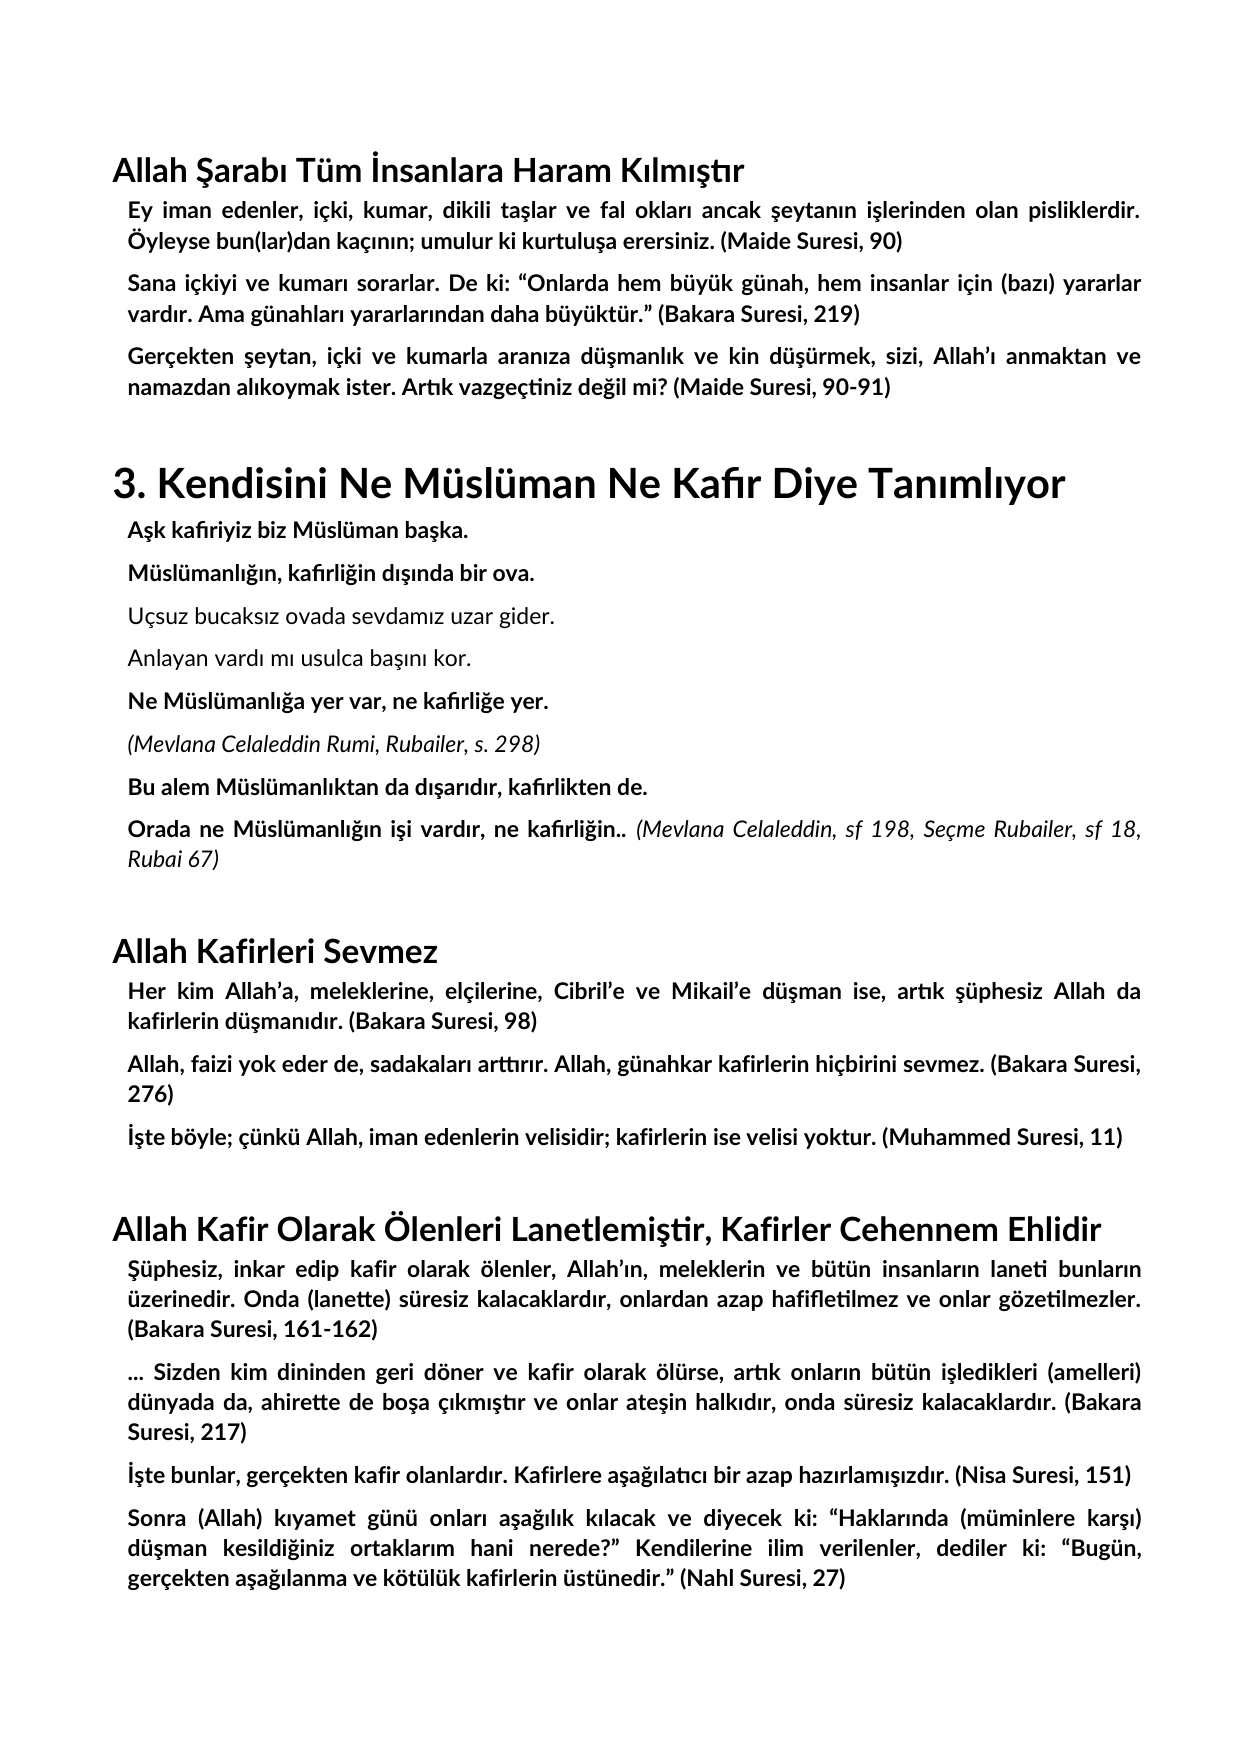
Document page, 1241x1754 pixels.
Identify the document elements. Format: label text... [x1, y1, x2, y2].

text Sana içkiyi ve kumarı sorarlar. De ki: “Onlarda hem büyük günah, hem insanlar için (bazı) yararlar vardır. Ama günahları yararlarından daha büyüktür.” (Bakara Suresi, 219) [127, 269, 1143, 327]
text İşte böyle; çünkü Allah, iman edenlerin velisidir; kafirlerin ise velisi yoktur. (Muhammed Suresi, 11) [127, 1123, 1143, 1150]
text Müslümanlığın, kafirliğin dışında bir ova. [127, 559, 1143, 586]
text Orada ne Müslümanlığın işi vardır, ne kafirliğin.. (Mevlana Celaleddin, sf 198, Seçme Rubailer, sf 18, Rubai 67) [127, 815, 1143, 873]
text Ey iman edenler, içki, kumar, dikili taşlar ve fal okları ancak şeytanın işlerinden olan pisliklerdir. Öyleyse bun(lar)dan kaçının; umulur ki kurtuluşa erersiniz. (Maide Suresi, 90) [127, 196, 1143, 254]
text Anlayan vardı mı usulca başını kor. [127, 644, 1143, 672]
subtitle Allah Şarabı Tüm İnsanlara Haram Kılmıştır [112, 150, 1165, 190]
text Allah, faizi yok eder de, sadakaları arttırır. Allah, günahkar kafirlerin hiçbirini sevmez. (Bakara Suresi, 276) [127, 1050, 1143, 1107]
text (Mevlana Celaleddin Rumi, Rubailer, s. 298) [127, 729, 1143, 757]
text Bu alem Müslümanlıktan da dışarıdır, kafirlikten de. [127, 772, 1143, 800]
text Şüphesiz, inkar edip kafir olarak ölenler, Allah’ın, meleklerin ve bütün insanların laneti bunların üzerinedir. Onda (lanette) süresiz kalacaklardır, onlardan azap hafifletilmez ve onlar gözetilmezler. (Bakara Suresi, 161-162) [127, 1254, 1143, 1342]
text Aşk kafiriyiz biz Müslüman başka. [127, 516, 1143, 543]
text Uçsuz bucaksız ovada sevdamız uzar gider. [127, 601, 1143, 629]
text Sonra (Allah) kıyamet günü onları aşağılık kılacak ve diyecek ki: “Haklarında (müminlere karşı) düşman kesildiğiniz ortaklarım hani nerede?” Kendilerine ilim verilenler, dediler ki: “Bugün, gerçekten aşağılanma ve kötülük kafirlerin üstünedir.” (Nahl Suresi, 27) [127, 1503, 1143, 1591]
text ... Sizden kim dininden geri döner ve kafir olarak ölürse, artık onların bütün işledikleri (amelleri) dünyada da, ahirette de boşa çıkmıştır ve onlar ateşin halkıdır, onda süresiz kalacaklardır. (Bakara Suresi, 217) [127, 1357, 1143, 1445]
text İşte bunlar, gerçekten kafir olanlardır. Kafirlere aşağılatıcı bir azap hazırlamışızdır. (Nisa Suresi, 151) [127, 1461, 1143, 1488]
text Gerçekten şeytan, içki ve kumarla aranıza düşmanlık ve kin düşürmek, sizi, Allah’ı anmaktan ve namazdan alıkoymak ister. Artık vazgeçtiniz değil mi? (Maide Suresi, 90-91) [127, 342, 1143, 400]
text Ne Müslümanlığa yer var, ne kafirliğe yer. [127, 687, 1143, 714]
subtitle Allah Kafir Olarak Ölenleri Lanetlemiştir, Kafirler Cehennem Ehlidir [112, 1208, 1165, 1248]
subtitle 3. Kendisini Ne Müslüman Ne Kafir Diye Tanımlıyor [112, 458, 1165, 508]
subtitle Allah Kafirleri Sevmez [112, 931, 1165, 971]
text Her kim Allah’a, meleklerine, elçilerine, Cibril’e ve Mikail’e düşman ise, artık şüphesiz Allah da kafirlerin düşmanıdır. (Bakara Suresi, 98) [127, 977, 1143, 1034]
